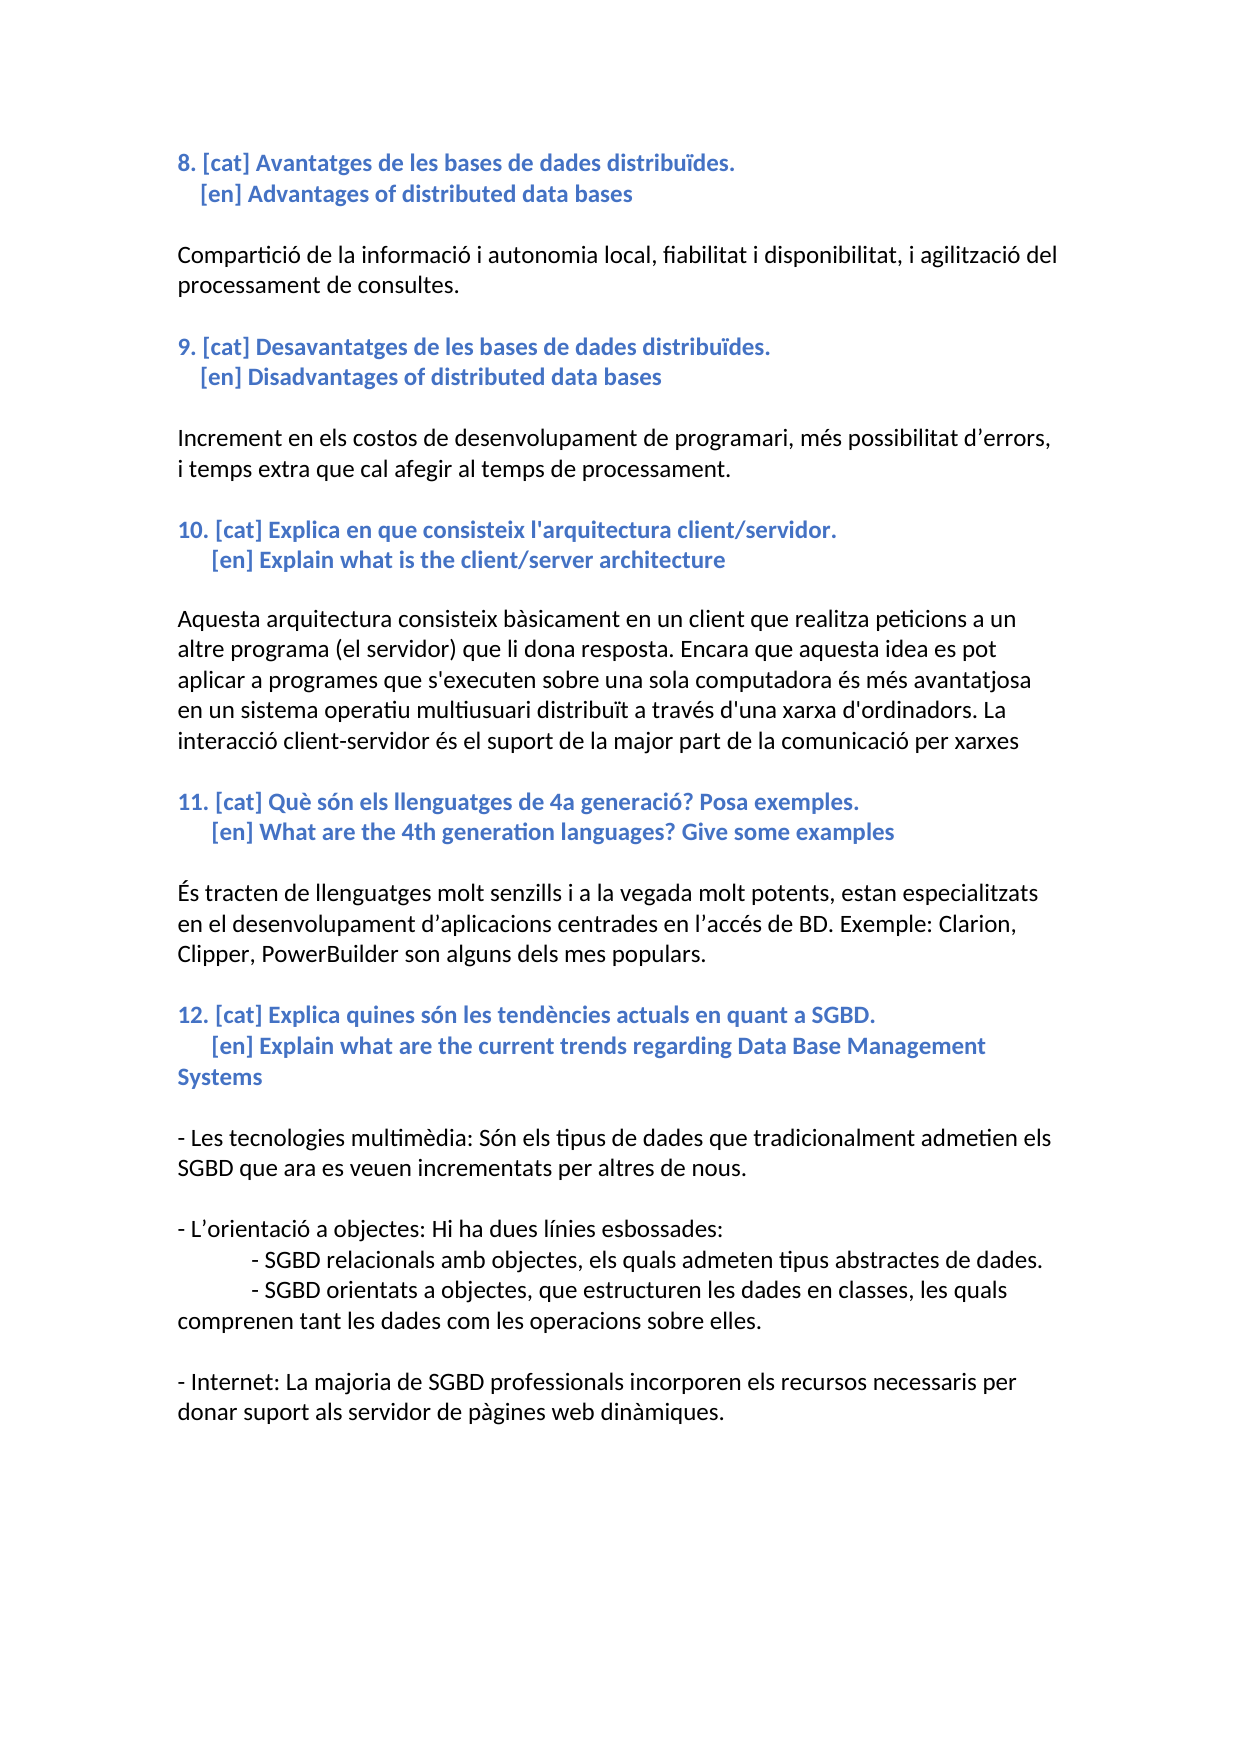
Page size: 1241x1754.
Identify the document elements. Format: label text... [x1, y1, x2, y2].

text Compartició de la informació i autonomia local, fiabilitat i disponibilitat, i agilització del processament de consultes. [177, 239, 1063, 300]
text - Internet: La majoria de SGBD professionals incorporen els recursos necessaris per donar suport als servidor de pàgines web dinàmiques. [177, 1366, 1063, 1427]
text [en] Advantages of distributed data bases [177, 178, 1063, 209]
text 9. [cat] Desavantatges de les bases de dades distribuïdes. [177, 331, 1063, 361]
text 11. [cat] Què són els llenguatges de 4a generació? Posa exemples. [177, 786, 1063, 817]
text 8. [cat] Avantatges de les bases de dades distribuïdes. [177, 148, 1063, 178]
text [en] Explain what is the client/server architecture [177, 544, 1063, 575]
text [en] Disadvantages of distributed data bases [177, 361, 1063, 392]
text - SGBD orientats a objectes, que estructuren les dades en classes, les quals comprenen tant les dades com les operacions sobre elles. [177, 1274, 1063, 1335]
text Increment en els costos de desenvolupament de programari, més possibilitat d’errors, i temps extra que cal afegir al temps de processament. [177, 422, 1063, 483]
text - SGBD relacionals amb objectes, els quals admeten tipus abstractes de dades. [177, 1244, 1063, 1274]
text - Les tecnologies multimèdia: Són els tipus de dades que tradicionalment admetien els SGBD que ara es veuen incrementats per altres de nous. [177, 1122, 1063, 1183]
text 10. [cat] Explica en que consisteix l'arquitectura client/servidor. [177, 514, 1063, 544]
text 12. [cat] Explica quines són les tendències actuals en quant a SGBD. [177, 1000, 1063, 1030]
text Aquesta arquitectura consisteix bàsicament en un client que realitza peticions a un altre programa (el servidor) que li dona resposta. Encara que aquesta idea es pot aplicar a programes que s'executen sobre una sola computadora és més avantatjosa en un sistema operatiu multiusuari distribuït a través d'una xarxa d'ordinadors. La interacció client-servidor és el suport de la major part de la comunicació per xarxes [177, 603, 1063, 756]
text [en] Explain what are the current trends regarding Data Base Management Systems [177, 1030, 1063, 1091]
text - L’orientació a objectes: Hi ha dues línies esbossades: [177, 1213, 1063, 1244]
text És tracten de llenguatges molt senzills i a la vegada molt potents, estan especialitzats en el desenvolupament d’aplicacions centrades en l’accés de BD. Exemple: Clarion, Clipper, PowerBuilder son alguns dels mes populars. [177, 878, 1063, 969]
text [en] What are the 4th generation languages? Give some examples [177, 817, 1063, 847]
